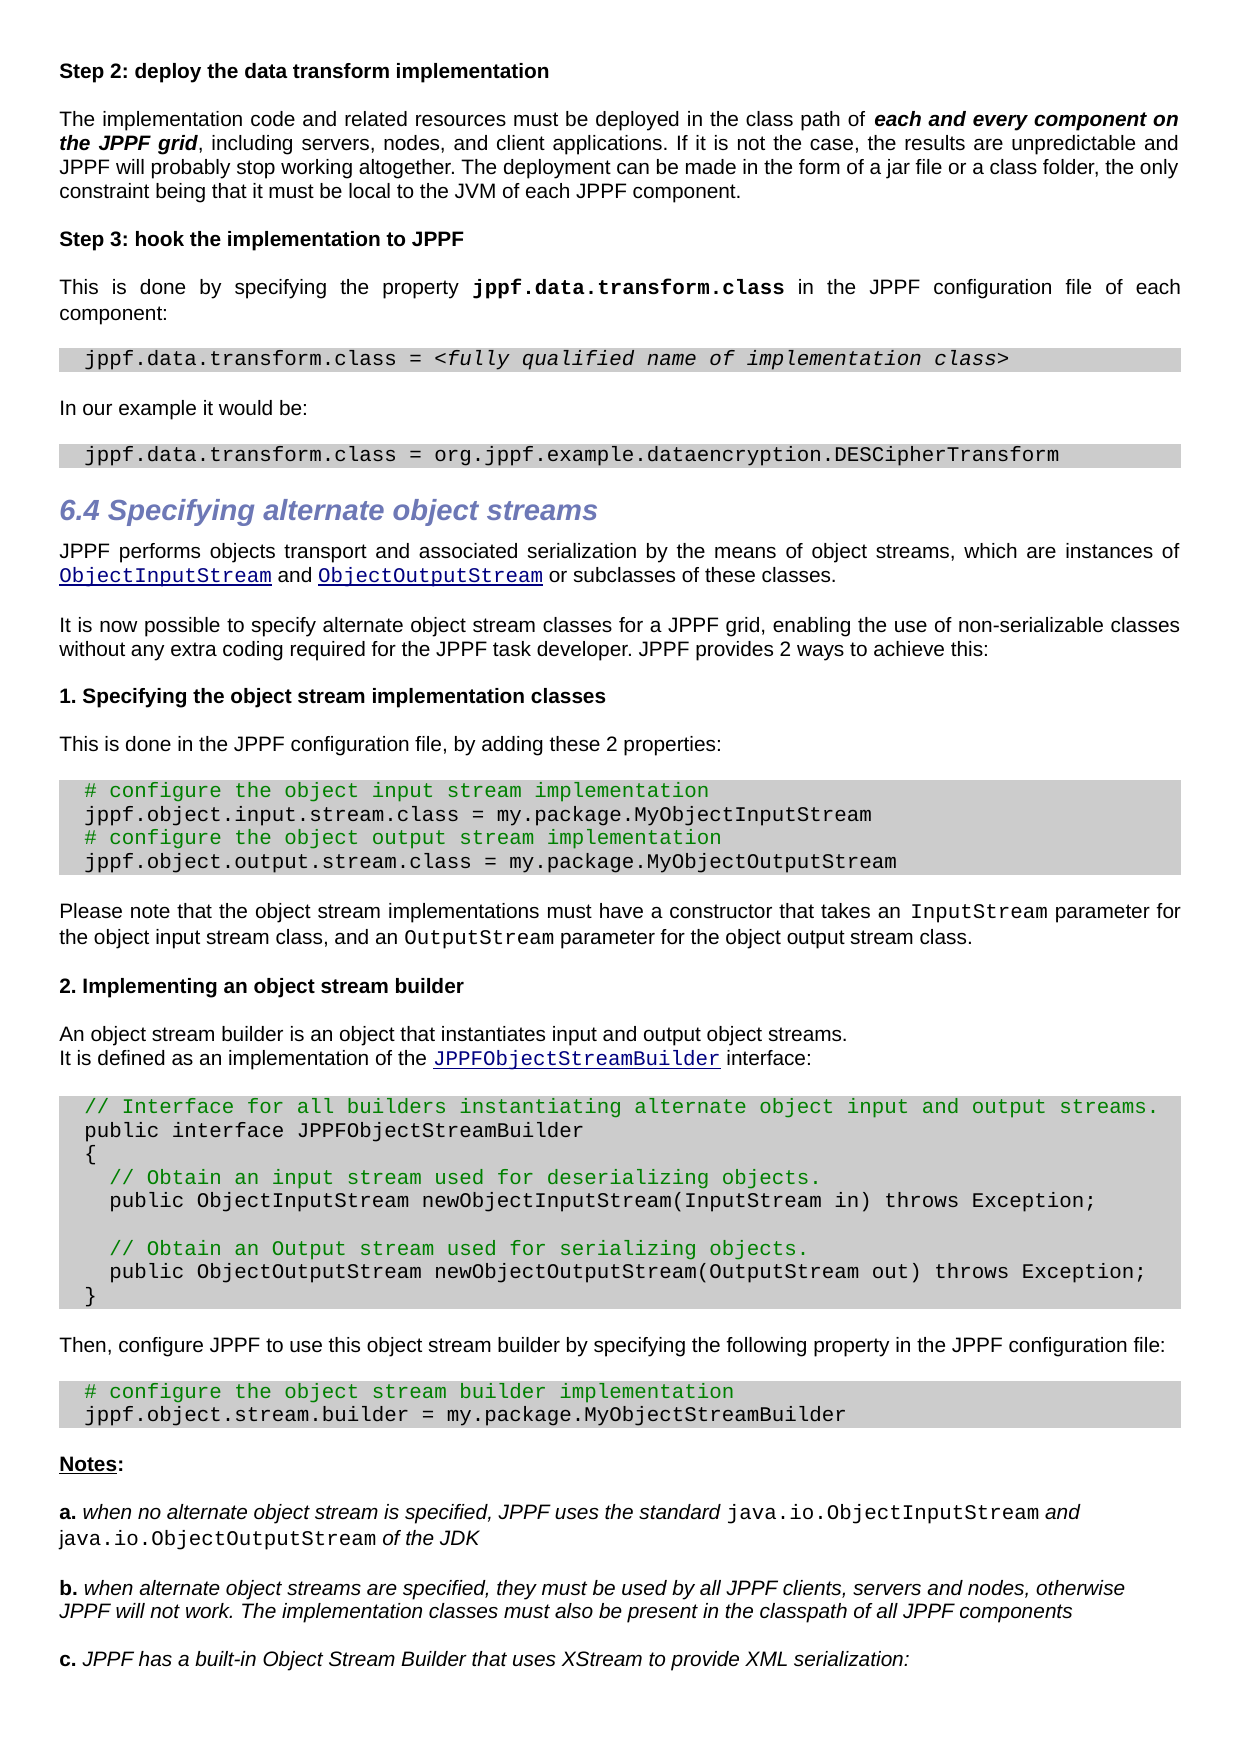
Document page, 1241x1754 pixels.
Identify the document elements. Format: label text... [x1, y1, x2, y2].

text a. when no alternate object stream is specified, JPPF uses the standard java.io.ObjectInputStream and java.io.ObjectOutputStream of the JDK [59, 1500, 1181, 1551]
text { [59, 1143, 1181, 1167]
text The implementation code and related resources must be deployed in the class path of each and every component on the JPPF grid, including servers, nodes, and client applications. If it is not the case, the results are unpredictable and JPPF will probably stop working altogether. The deployment can be made in the form of a jar file or a class folder, the only constraint being that it must be local to the JVM of each JPPF component. [59, 107, 1181, 203]
text Then, configure JPPF to use this object stream builder by specifying the following property in the JPPF configuration file: [59, 1333, 1181, 1357]
text // Obtain an input stream used for deserializing objects. [59, 1167, 1181, 1191]
text This is done in the JPPF configuration file, by adding these 2 properties: [59, 732, 1181, 756]
text b. when alternate object streams are specified, they must be used by all JPPF clients, servers and nodes, otherwise JPPF will not work. The implementation classes must also be present in the classpath of all JPPF components [59, 1575, 1181, 1623]
text In our example it would be: [59, 396, 1181, 420]
text c. JPPF has a built-in Object Stream Builder that uses XStream to provide XML serialization: [59, 1647, 1181, 1671]
text jppf.data.transform.class = org.jppf.example.dataencryption.DESCipherTransform [59, 444, 1181, 468]
text It is now possible to specify alternate object stream classes for a JPPF grid, enabling the use of non-serializable classes without any extra coding required for the JPPF task developer. JPPF provides 2 ways to achieve this: [59, 612, 1181, 660]
text public ObjectOutputStream newObjectOutputStream(OutputStream out) throws Exception; [59, 1261, 1181, 1285]
text Step 2: deploy the data transform implementation [59, 59, 1181, 83]
text } [59, 1285, 1181, 1309]
text 2. Implementing an object stream builder [59, 974, 1181, 998]
text This is done by specifying the property jppf.data.transform.class in the JPPF configuration file of each component: [59, 275, 1181, 324]
text Step 3: hook the implementation to JPPF [59, 227, 1181, 251]
text # configure the object stream builder implementation [59, 1381, 1181, 1404]
text public ObjectInputStream newObjectInputStream(InputStream in) throws Exception; [59, 1191, 1181, 1214]
text # configure the object input stream implementation [59, 780, 1181, 804]
subtitle Specifying alternate object streams [59, 493, 1181, 526]
text Please note that the object stream implementations must have a constructor that takes an InputStream parameter for the object input stream class, and an OutputStream parameter for the object output stream class. [59, 899, 1181, 950]
text It is defined as an implementation of the JPPFObjectStreamBuilder interface: [59, 1046, 1181, 1072]
text jppf.data.transform.class = <fully qualified name of implementation class> [59, 348, 1181, 372]
text JPPF performs objects transport and associated serialization by the means of object streams, which are instances of ObjectInputStream and ObjectOutputStream or subclasses of these classes. [59, 539, 1181, 588]
text jppf.object.stream.builder = my.package.MyObjectStreamBuilder [59, 1404, 1181, 1428]
text Notes: [59, 1452, 1181, 1476]
text // Obtain an Output stream used for serializing objects. [59, 1238, 1181, 1261]
text public interface JPPFObjectStreamBuilder [59, 1119, 1181, 1143]
text jppf.object.output.stream.class = my.package.MyObjectOutputStream [59, 851, 1181, 875]
text # configure the object output stream implementation [59, 827, 1181, 851]
text // Interface for all builders instantiating alternate object input and output streams. [59, 1096, 1181, 1119]
text 1. Specifying the object stream implementation classes [59, 684, 1181, 708]
text jppf.object.input.stream.class = my.package.MyObjectInputStream [59, 804, 1181, 827]
text An object stream builder is an object that instantiates input and output object streams. [59, 1022, 1181, 1046]
